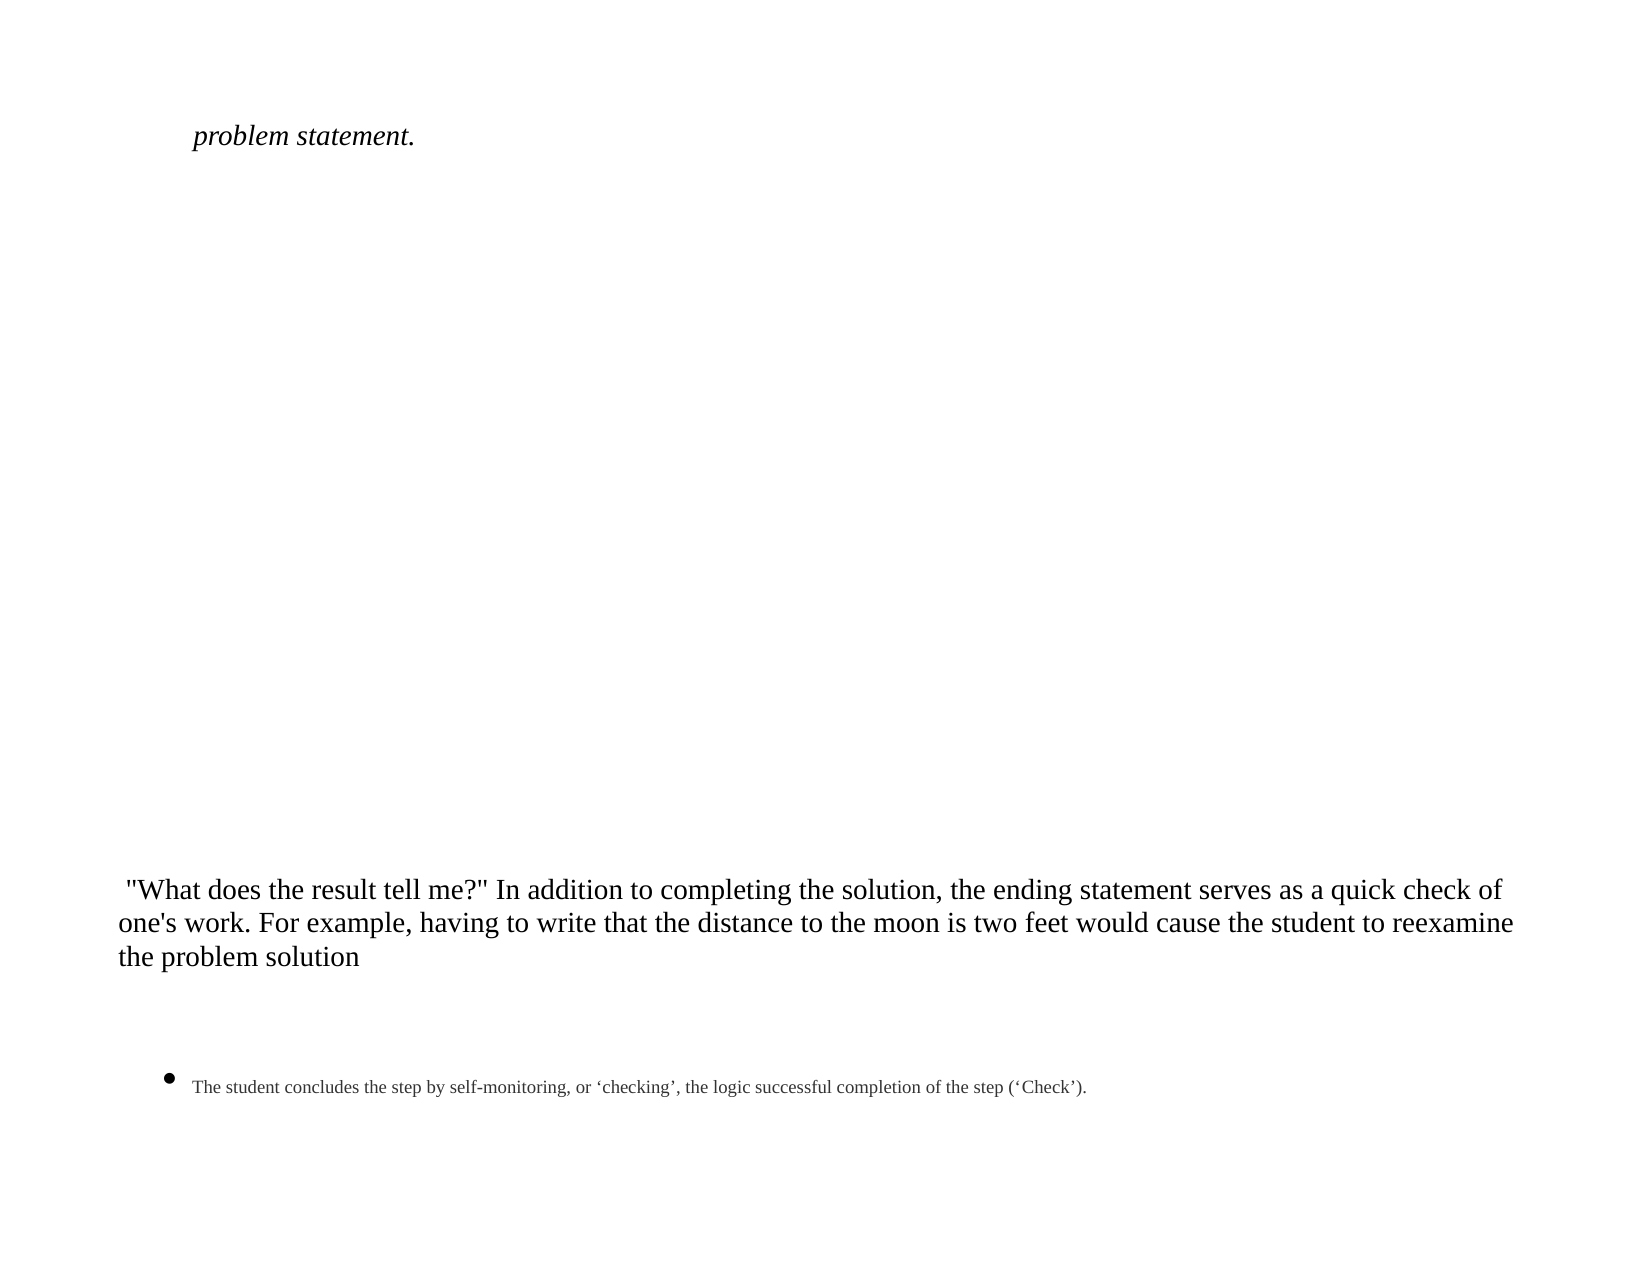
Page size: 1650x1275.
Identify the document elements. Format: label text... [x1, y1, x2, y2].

list problem statement. [156, 118, 1532, 152]
text "What does the result tell me?" In addition to completing the solution, the ending statement serves as a quick check of one's work. For example, having to write that the distance to the moon is two feet would cause the student to reexamine the problem solution [118, 872, 1532, 972]
list The student concludes the step by self-monitoring, or ‘checking’, the logic successful completion of the step (‘Check’). [162, 1064, 1532, 1102]
